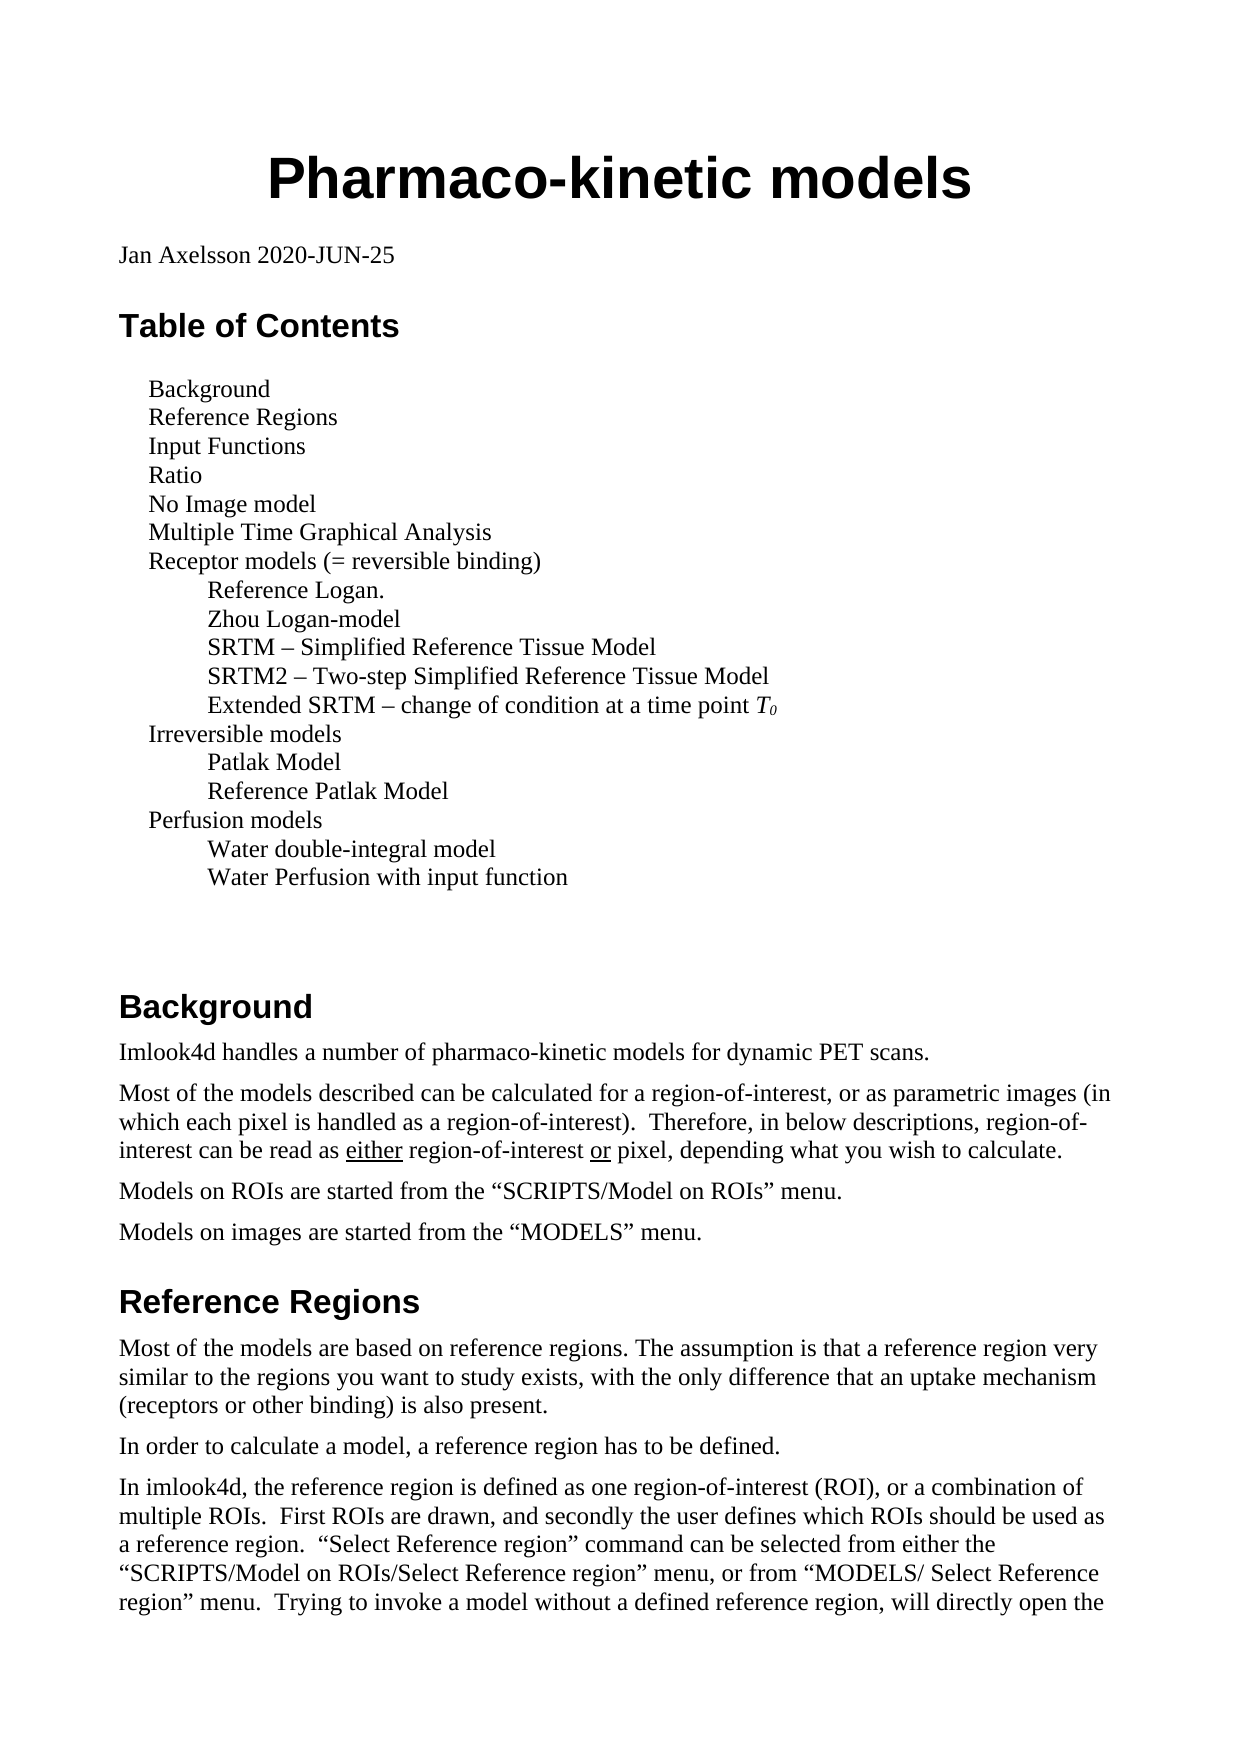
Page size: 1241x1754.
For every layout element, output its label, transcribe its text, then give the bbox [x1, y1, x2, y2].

subtitle Reference Regions [118, 1283, 1122, 1321]
text Reference Patlak Model [207, 776, 1122, 805]
text Most of the models are based on reference regions. The assumption is that a reference region very similar to the regions you want to study exists, with the only difference that an uptake mechanism (receptors or other binding) is also present. [118, 1333, 1122, 1419]
text Irreversible models [148, 719, 1122, 747]
text Perfusion models [148, 805, 1122, 834]
text Water double-integral model [207, 834, 1122, 862]
text Receptor models (= reversible binding) [148, 546, 1122, 575]
text In imlook4d, the reference region is defined as one region-of-interest (ROI), or a combination of multiple ROIs. First ROIs are drawn, and secondly the user defines which ROIs should be used as a reference region. “Select Reference region” command can be selected from either the “SCRIPTS/Model on ROIs/Select Reference region” menu, or from “MODELS/ Select Reference region” menu. Trying to invoke a model without a defined reference region, will directly open the [118, 1472, 1122, 1616]
text Background [148, 374, 1122, 402]
title Pharmaco-kinetic models [118, 143, 1122, 211]
text Zhou Logan-model [207, 604, 1122, 632]
text Reference Regions [148, 402, 1122, 431]
text Models on images are started from the “MODELS” menu. [118, 1217, 1122, 1246]
text No Image model [148, 489, 1122, 517]
text Models on ROIs are started from the “SCRIPTS/Model on ROIs” menu. [118, 1176, 1122, 1205]
text Most of the models described can be calculated for a region-of-interest, or as parametric images (in which each pixel is handled as a region-of-interest). Therefore, in below descriptions, region-of-interest can be read as either region-of-interest or pixel, depending what you wish to calculate. [118, 1078, 1122, 1164]
text Patlak Model [207, 747, 1122, 776]
subtitle Table of Contents [118, 306, 1122, 344]
text Input Functions [148, 431, 1122, 460]
text SRTM – Simplified Reference Tissue Model [207, 632, 1122, 661]
text Multiple Time Graphical Analysis [148, 517, 1122, 546]
text Jan Axelsson 2020-JUN-25 [118, 240, 1122, 269]
subtitle Background [118, 987, 1122, 1025]
text Ratio [148, 460, 1122, 489]
text Reference Logan. [207, 575, 1122, 604]
text SRTM2 – Two-step Simplified Reference Tissue Model [207, 661, 1122, 690]
text Imlook4d handles a number of pharmaco-kinetic models for dynamic PET scans. [118, 1037, 1122, 1066]
text In order to calculate a model, a reference region has to be defined. [118, 1431, 1122, 1460]
text Water Perfusion with input function [207, 862, 1122, 891]
text Extended SRTM – change of condition at a time point T0 [207, 690, 1122, 719]
